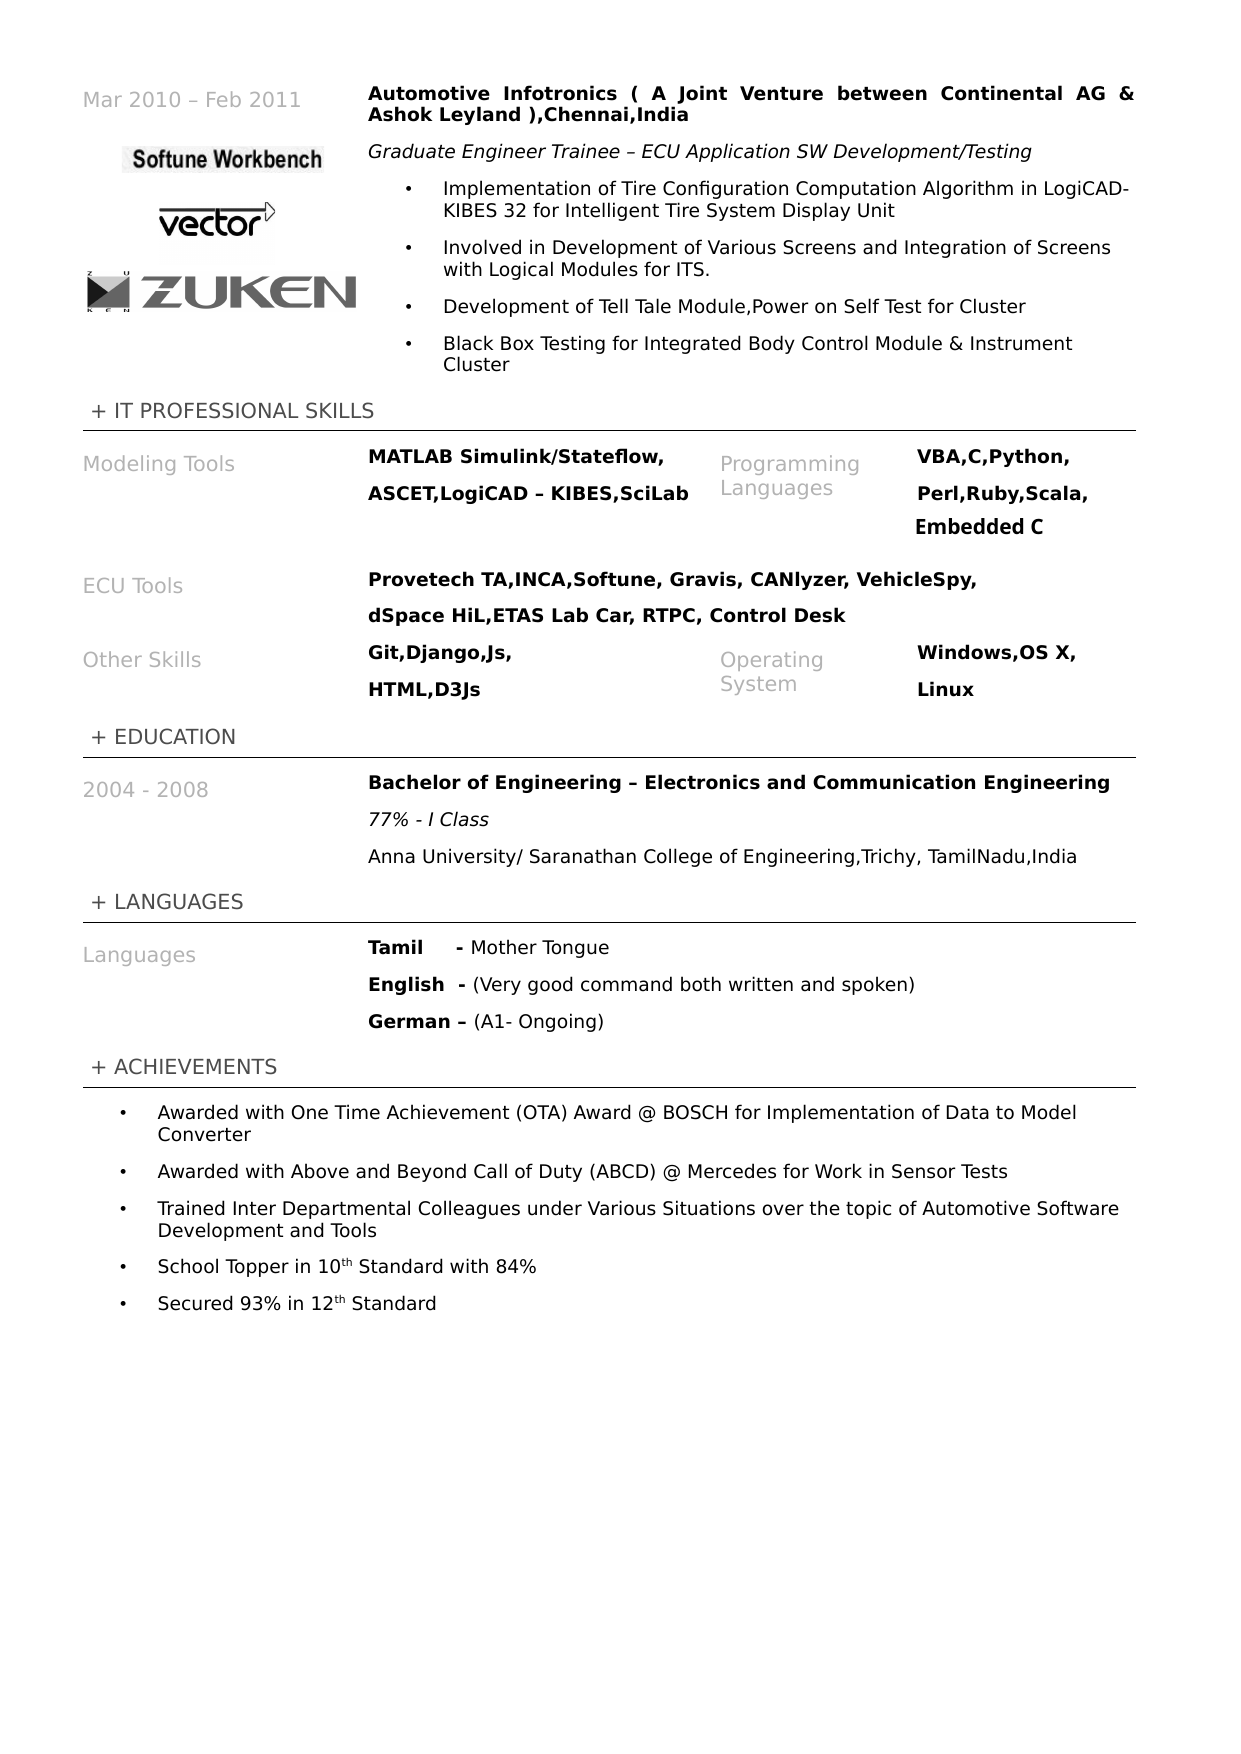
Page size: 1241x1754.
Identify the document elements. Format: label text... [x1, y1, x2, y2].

table_cell VBA,C,Python, Perl,Ruby,Scala, Embedded C [909, 438, 1144, 561]
table_header + LANGUAGES [75, 875, 1144, 929]
picture [87, 271, 358, 312]
table_cell Awarded with One Time Achievement (OTA) Award @ BOSCH for Implementation of Data to Model Converter Awarded with Above and Beyond Call of Duty (ABCD) @ Mercedes for Work in Sensor Tests Trained Inter Departmental Colleagues under Various Situations over the topic of Automotive Software Development and Tools School Topper in 10th Standard with 84% Secured 93% in 12th Standard [75, 1095, 1144, 1323]
table_cell Windows,OS X, Linux [909, 635, 1144, 710]
table_cell Tamil - Mother Tongue English - (Very good command both written and spoken) German – (A1- Ongoing) [360, 930, 1144, 1040]
table_cell Languages [75, 930, 360, 1040]
picture [90, 116, 356, 265]
table_cell 2004 - 2008 [75, 765, 360, 875]
table_cell Git,Django,Js, HTML,D3Js [360, 635, 712, 710]
table_cell Programming Languages [712, 438, 909, 561]
table_cell Operating System [712, 635, 909, 710]
table_header + EDUCATION [75, 710, 1144, 764]
table_cell Provetech TA,INCA,Softune, Gravis, CANlyzer, VehicleSpy, dSpace HiL,ETAS Lab Car, RTPC, Control Desk [360, 561, 1144, 635]
table_cell Automotive Infotronics ( A Joint Venture between Continental AG & Ashok Leyland ),Chennai,India Graduate Engineer Trainee – ECU Application SW Development/Testing Implementation of Tire Configuration Computation Algorithm in LogiCAD-KIBES 32 for Intelligent Tire System Display Unit Involved in Development of Various Screens and Integration of Screens with Logical Modules for ITS. Development of Tell Tale Module,Power on Self Test for Cluster Black Box Testing for Integrated Body Control Module & Instrument Cluster [360, 75, 1144, 384]
table_header + ACHIEVEMENTS [75, 1040, 1144, 1094]
table_cell ECU Tools [75, 561, 360, 635]
table_cell Other Skills [75, 635, 360, 710]
table_cell Bachelor of Engineering – Electronics and Communication Engineering 77% - I Class Anna University/ Saranathan College of Engineering,Trichy, TamilNadu,India [360, 765, 1144, 875]
table_cell + IT PROFESSIONAL SKILLS [75, 384, 1144, 438]
table_cell Mar 2010 – Feb 2011 [75, 75, 360, 384]
table_cell Modeling Tools [75, 438, 360, 561]
table_cell MATLAB Simulink/Stateflow, ASCET,LogiCAD – KIBES,SciLab [360, 438, 712, 561]
